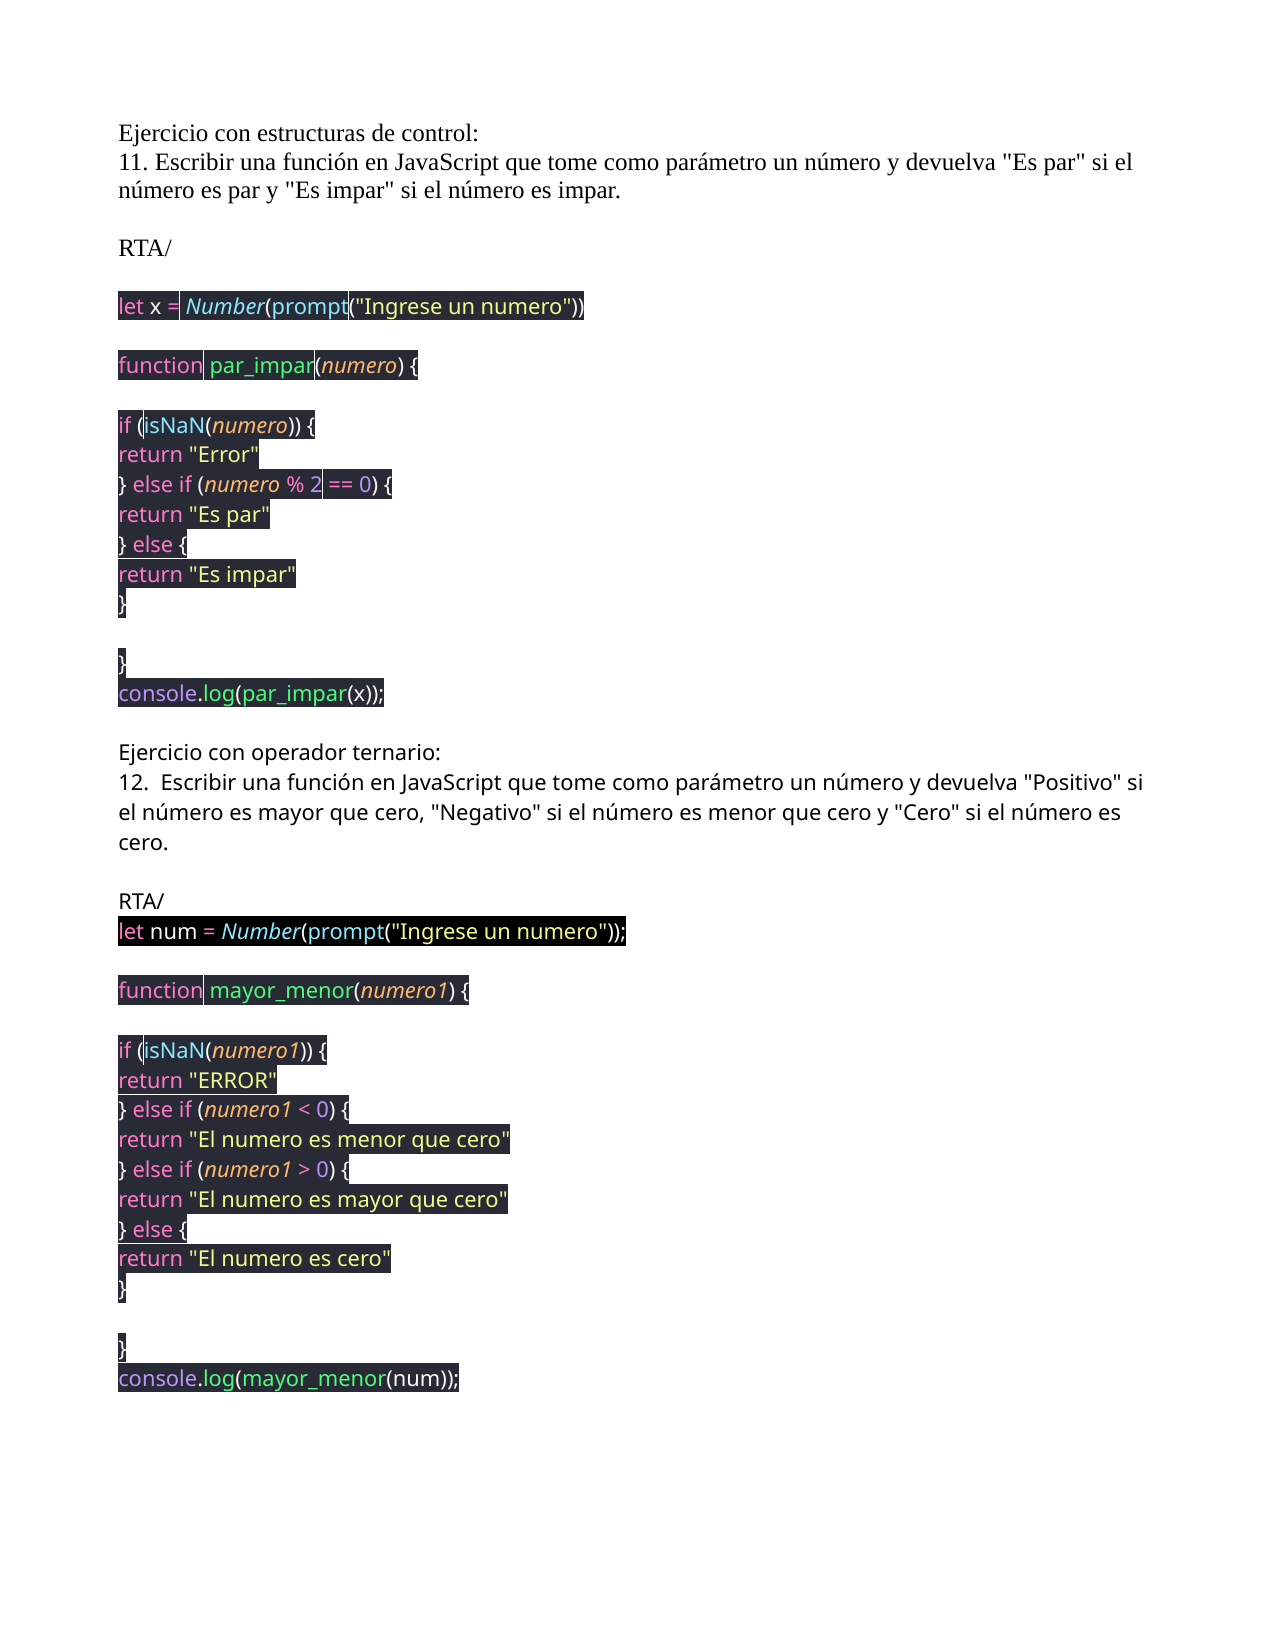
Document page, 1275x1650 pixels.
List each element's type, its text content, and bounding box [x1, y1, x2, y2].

text let num = Number(prompt("Ingrese un numero")); [118, 916, 1157, 946]
text } [118, 648, 1157, 678]
text console.log(mayor_menor(num)); [118, 1362, 1157, 1392]
text return "Es par" [118, 499, 1157, 529]
text return "ERROR" [118, 1065, 1157, 1094]
text let x = Number(prompt("Ingrese un numero")) [118, 291, 1157, 320]
text 12. Escribir una función en JavaScript que tome como parámetro un número y devuelva "Positivo" si el número es mayor que cero, "Negativo" si el número es menor que cero y "Cero" si el número es cero. [118, 767, 1157, 856]
text if (isNaN(numero1)) { [118, 1035, 1157, 1065]
text } else { [118, 1214, 1157, 1243]
text function mayor_menor(numero1) { [118, 975, 1157, 1005]
text return "El numero es mayor que cero" [118, 1184, 1157, 1214]
text 11. Escribir una función en JavaScript que tome como parámetro un número y devuelva "Es par" si el número es par y "Es impar" si el número es impar. [118, 147, 1157, 204]
text RTA/ [118, 886, 1157, 916]
text return "Es impar" [118, 558, 1157, 588]
text } else if (numero % 2 == 0) { [118, 469, 1157, 499]
text } else if (numero1 > 0) { [118, 1154, 1157, 1184]
text } [118, 1273, 1157, 1303]
text Ejercicio con estructuras de control: [118, 118, 1157, 147]
text } else { [118, 529, 1157, 558]
text return "El numero es menor que cero" [118, 1124, 1157, 1154]
text function par_impar(numero) { [118, 350, 1157, 380]
text } [118, 1333, 1157, 1362]
text if (isNaN(numero)) { [118, 409, 1157, 439]
text console.log(par_impar(x)); [118, 678, 1157, 707]
text return "El numero es cero" [118, 1243, 1157, 1273]
text return "Error" [118, 439, 1157, 469]
text } [118, 588, 1157, 618]
text } else if (numero1 < 0) { [118, 1094, 1157, 1124]
text Ejercicio con operador ternario: [118, 737, 1157, 767]
text RTA/ [118, 233, 1157, 262]
